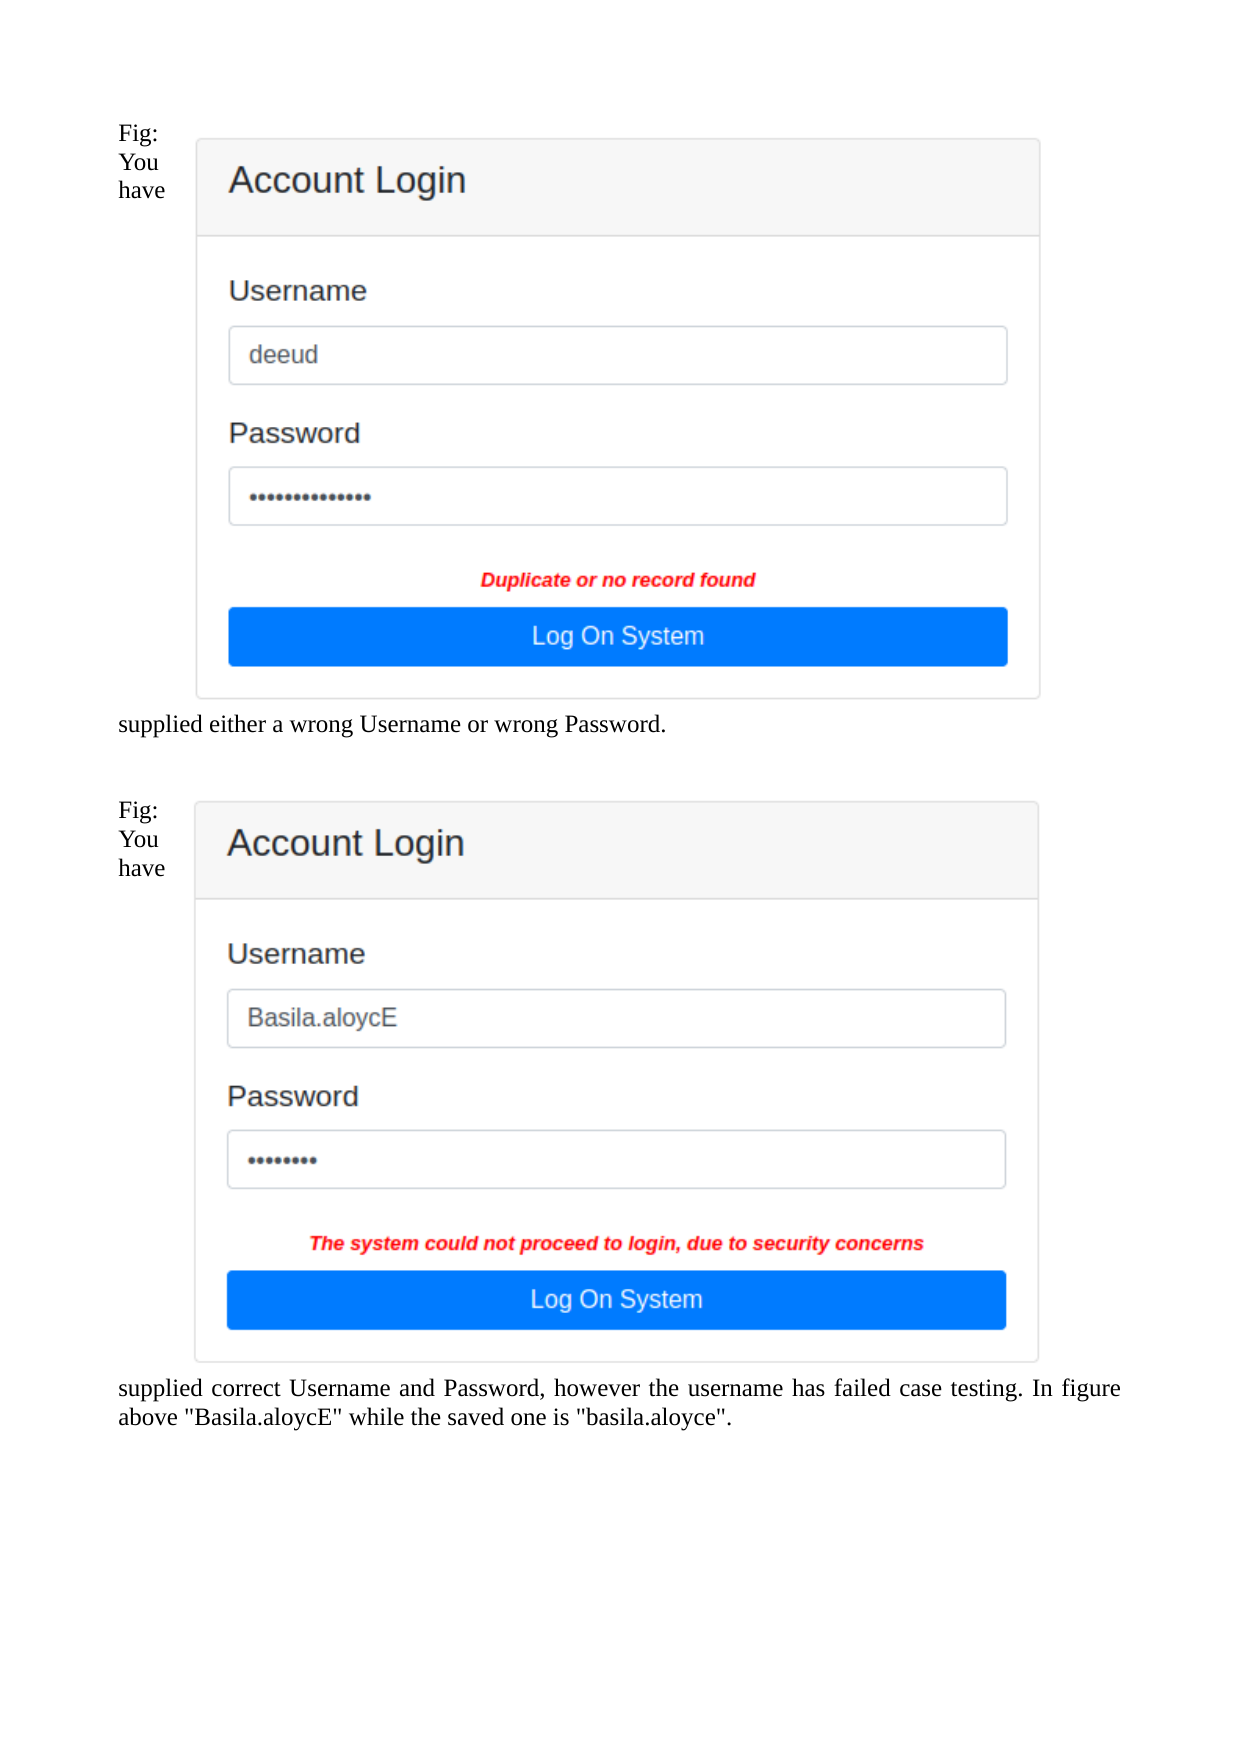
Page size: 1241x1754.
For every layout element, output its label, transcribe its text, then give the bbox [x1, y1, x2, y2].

text Fig: You have supplied correct Username and Password, however the username has failed case testing. In figure above "Basila.aloycE" while the saved one is "basila.aloyce". [118, 795, 1122, 1431]
picture [185, 118, 1055, 709]
text Fig: You have supplied either a wrong Username or wrong Password. [118, 118, 1122, 738]
picture [185, 795, 1055, 1374]
